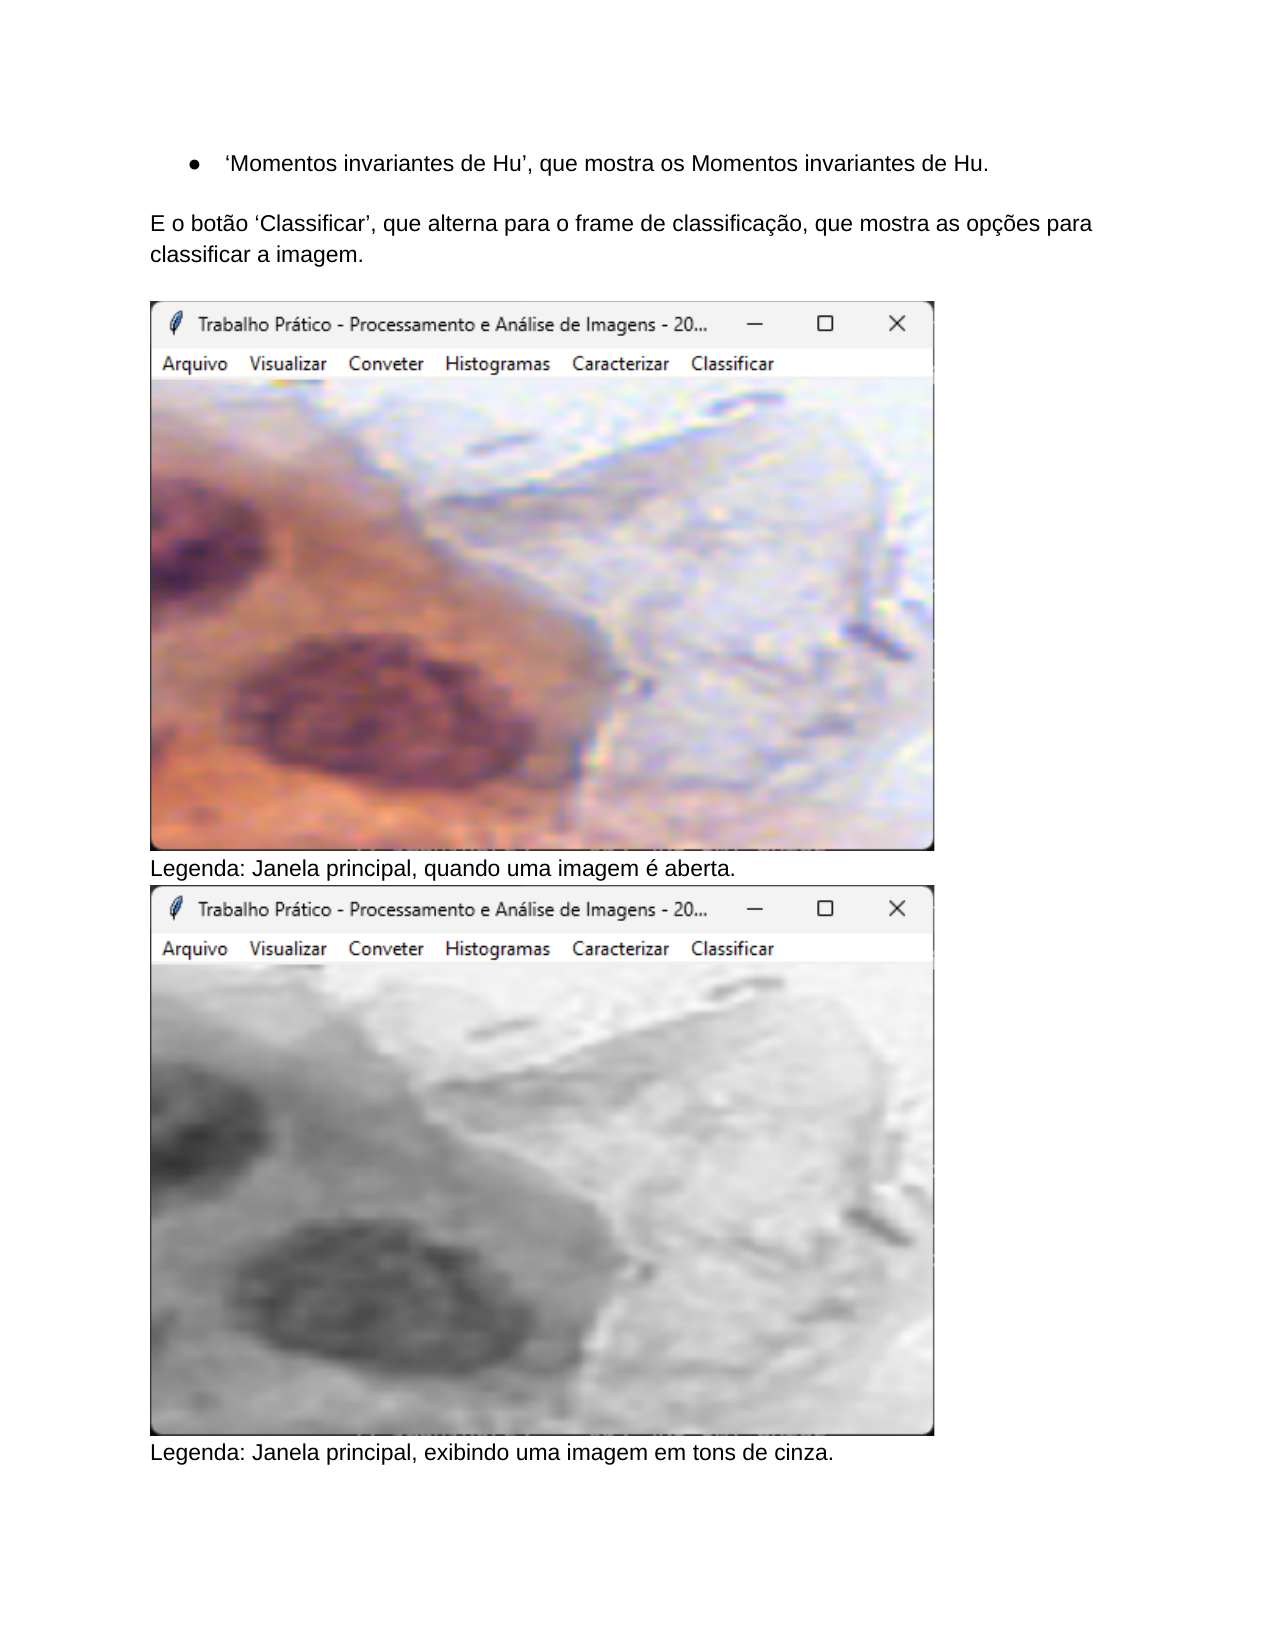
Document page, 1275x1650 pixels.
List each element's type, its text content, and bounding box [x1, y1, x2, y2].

picture [150, 885, 935, 1436]
text E o botão ‘Classificar’, que alterna para o frame de classificação, que mostra as opções para classificar a imagem. [150, 210, 1125, 267]
list ‘Momentos invariantes de Hu’, que mostra os Momentos invariantes de Hu. [187, 150, 1125, 176]
text Legenda: Janela principal, quando uma imagem é aberta. [150, 855, 1125, 881]
text Legenda: Janela principal, exibindo uma imagem em tons de cinza. [150, 1439, 1125, 1465]
picture [150, 301, 935, 851]
